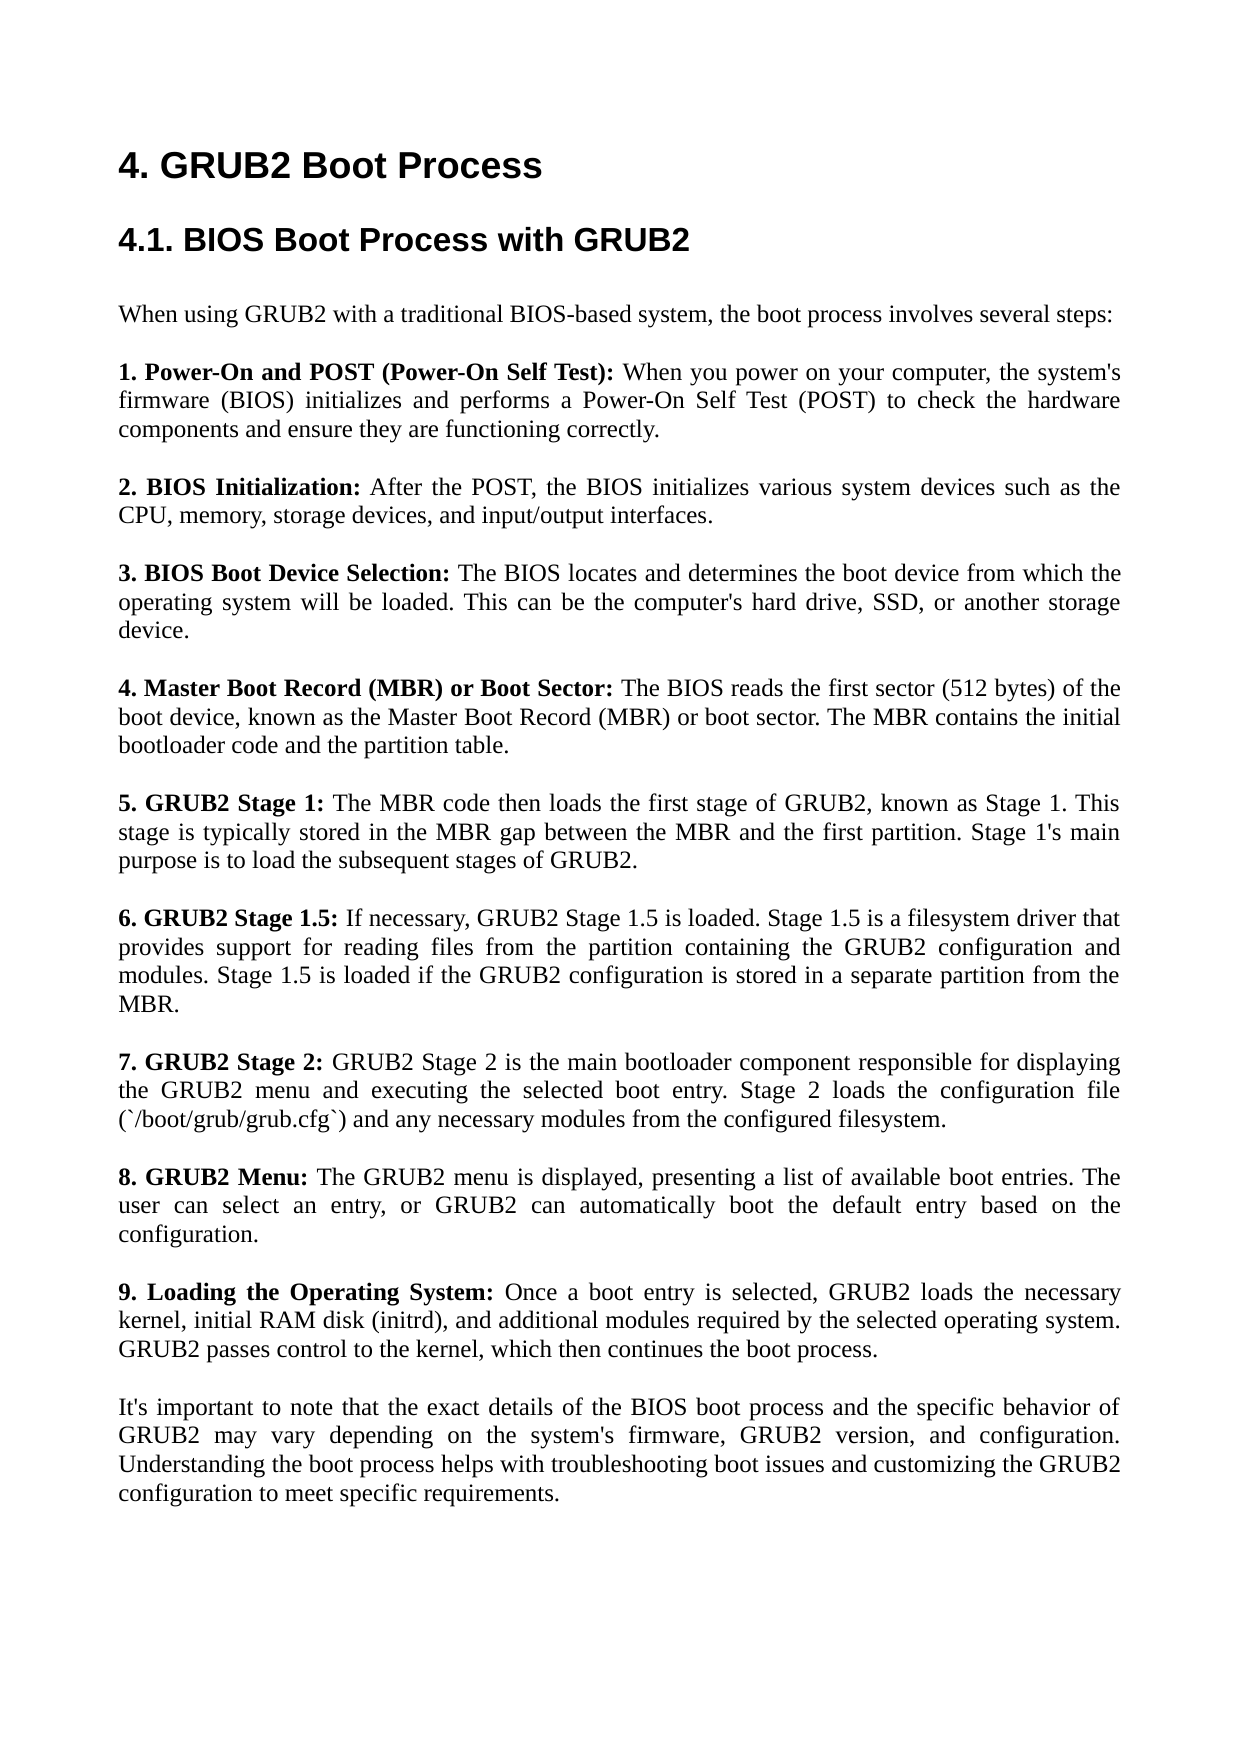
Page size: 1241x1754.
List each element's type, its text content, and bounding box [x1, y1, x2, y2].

subtitle 4. GRUB2 Boot Process [118, 143, 1122, 186]
text 3. BIOS Boot Device Selection: The BIOS locates and determines the boot device from which the operating system will be loaded. This can be the computer's hard drive, SSD, or another storage device. [118, 558, 1122, 644]
text 6. GRUB2 Stage 1.5: If necessary, GRUB2 Stage 1.5 is loaded. Stage 1.5 is a filesystem driver that provides support for reading files from the partition containing the GRUB2 configuration and modules. Stage 1.5 is loaded if the GRUB2 configuration is stored in a separate partition from the MBR. [118, 903, 1122, 1018]
subtitle 4.1. BIOS Boot Process with GRUB2 [118, 219, 1122, 258]
text It's important to note that the exact details of the BIOS boot process and the specific behavior of GRUB2 may vary depending on the system's firmware, GRUB2 version, and configuration. Understanding the boot process helps with troubleshooting boot issues and customizing the GRUB2 configuration to meet specific requirements. [118, 1392, 1122, 1507]
text 7. GRUB2 Stage 2: GRUB2 Stage 2 is the main bootloader component responsible for displaying the GRUB2 menu and executing the selected boot entry. Stage 2 loads the configuration file (`/boot/grub/grub.cfg`) and any necessary modules from the configured filesystem. [118, 1047, 1122, 1133]
text 4. Master Boot Record (MBR) or Boot Sector: The BIOS reads the first sector (512 bytes) of the boot device, known as the Master Boot Record (MBR) or boot sector. The MBR contains the initial bootloader code and the partition table. [118, 673, 1122, 759]
text 8. GRUB2 Menu: The GRUB2 menu is displayed, presenting a list of available boot entries. The user can select an entry, or GRUB2 can automatically boot the default entry based on the configuration. [118, 1162, 1122, 1248]
text When using GRUB2 with a traditional BIOS-based system, the boot process involves several steps: [118, 299, 1122, 328]
text 9. Loading the Operating System: Once a boot entry is selected, GRUB2 loads the necessary kernel, initial RAM disk (initrd), and additional modules required by the selected operating system. GRUB2 passes control to the kernel, which then continues the boot process. [118, 1277, 1122, 1363]
text 2. BIOS Initialization: After the POST, the BIOS initializes various system devices such as the CPU, memory, storage devices, and input/output interfaces. [118, 472, 1122, 529]
text 5. GRUB2 Stage 1: The MBR code then loads the first stage of GRUB2, known as Stage 1. This stage is typically stored in the MBR gap between the MBR and the first partition. Stage 1's main purpose is to load the subsequent stages of GRUB2. [118, 788, 1122, 874]
text 1. Power-On and POST (Power-On Self Test): When you power on your computer, the system's firmware (BIOS) initializes and performs a Power-On Self Test (POST) to check the hardware components and ensure they are functioning correctly. [118, 357, 1122, 443]
